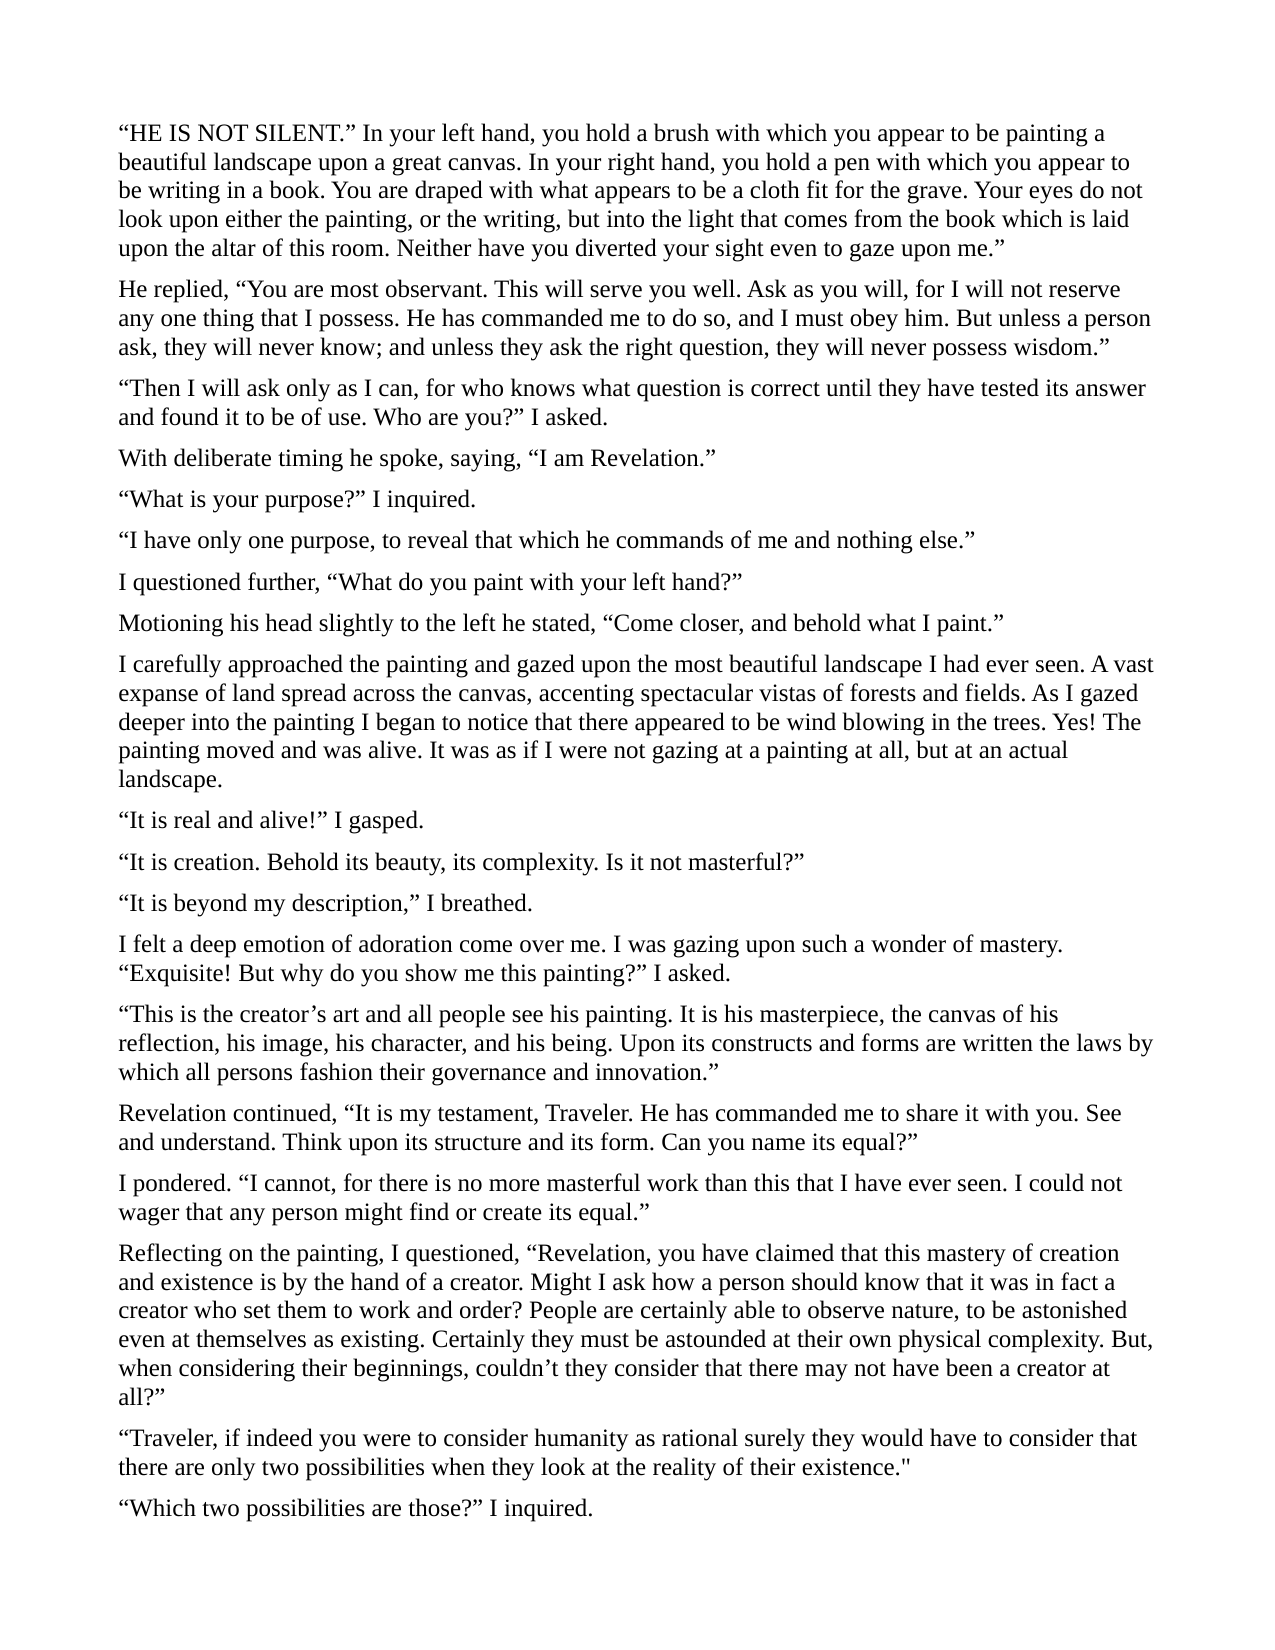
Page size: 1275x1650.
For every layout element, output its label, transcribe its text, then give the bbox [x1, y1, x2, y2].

text I questioned further, “What do you paint with your left hand?” [118, 567, 1157, 596]
text “I have only one purpose, to reveal that which he commands of me and nothing else.” [118, 526, 1157, 554]
text He replied, “You are most observant. This will serve you well. Ask as you will, for I will not reserve any one thing that I possess. He has commanded me to do so, and I must obey him. But unless a person ask, they will never know; and unless they ask the right question, they will never possess wisdom.” [118, 274, 1157, 361]
text I felt a deep emotion of adoration come over me. I was gazing upon such a wonder of mastery. “Exquisite! But why do you show me this painting?” I asked. [118, 929, 1157, 987]
text “Traveler, if indeed you were to consider humanity as rational surely they would have to consider that there are only two possibilities when they look at the reality of their existence." [118, 1423, 1157, 1481]
text I carefully approached the painting and gazed upon the most beautiful landscape I had ever seen. A vast expanse of land spread across the canvas, accenting spectacular vistas of forests and fields. As I gazed deeper into the painting I began to notice that there appeared to be wind blowing in the trees. Yes! The painting moved and was alive. It was as if I were not gazing at a painting at all, but at an actual landscape. [118, 649, 1157, 793]
text Motioning his head slightly to the left he stated, “Come closer, and behold what I paint.” [118, 608, 1157, 637]
text I pondered. “I cannot, for there is no more masterful work than this that I have ever seen. I could not wager that any person might find or create its equal.” [118, 1168, 1157, 1226]
text “This is the creator’s art and all people see his painting. It is his masterpiece, the canvas of his reflection, his image, his character, and his being. Upon its constructs and forms are written the laws by which all persons fashion their governance and innovation.” [118, 999, 1157, 1086]
text “It is real and alive!” I gasped. [118, 806, 1157, 834]
text “It is beyond my description,” I breathed. [118, 888, 1157, 917]
text With deliberate timing he spoke, saying, “I am Revelation.” [118, 443, 1157, 472]
text Reflecting on the painting, I questioned, “Revelation, you have claimed that this mastery of creation and existence is by the hand of a creator. Might I ask how a person should know that it was in fact a creator who set them to work and order? People are certainly able to observe nature, to be astonished even at themselves as existing. Certainly they must be astounded at their own physical complexity. But, when considering their beginnings, couldn’t they consider that there may not have been a creator at all?” [118, 1238, 1157, 1411]
text “It is creation. Behold its beauty, its complexity. Is it not masterful?” [118, 847, 1157, 876]
text Revelation continued, “It is my testament, Traveler. He has commanded me to share it with you. See and understand. Think upon its structure and its form. Can you name its equal?” [118, 1098, 1157, 1156]
text “What is your purpose?” I inquired. [118, 484, 1157, 513]
text “Which two possibilities are those?” I inquired. [118, 1493, 1157, 1522]
text “HE IS NOT SILENT.” In your left hand, you hold a brush with which you appear to be painting a beautiful landscape upon a great canvas. In your right hand, you hold a pen with which you appear to be writing in a book. You are draped with what appears to be a cloth fit for the grave. Your eyes do not look upon either the painting, or the writing, but into the light that comes from the book which is laid upon the altar of this room. Neither have you diverted your sight even to gaze upon me.” [118, 118, 1157, 262]
text “Then I will ask only as I can, for who knows what question is correct until they have tested its answer and found it to be of use. Who are you?” I asked. [118, 373, 1157, 431]
